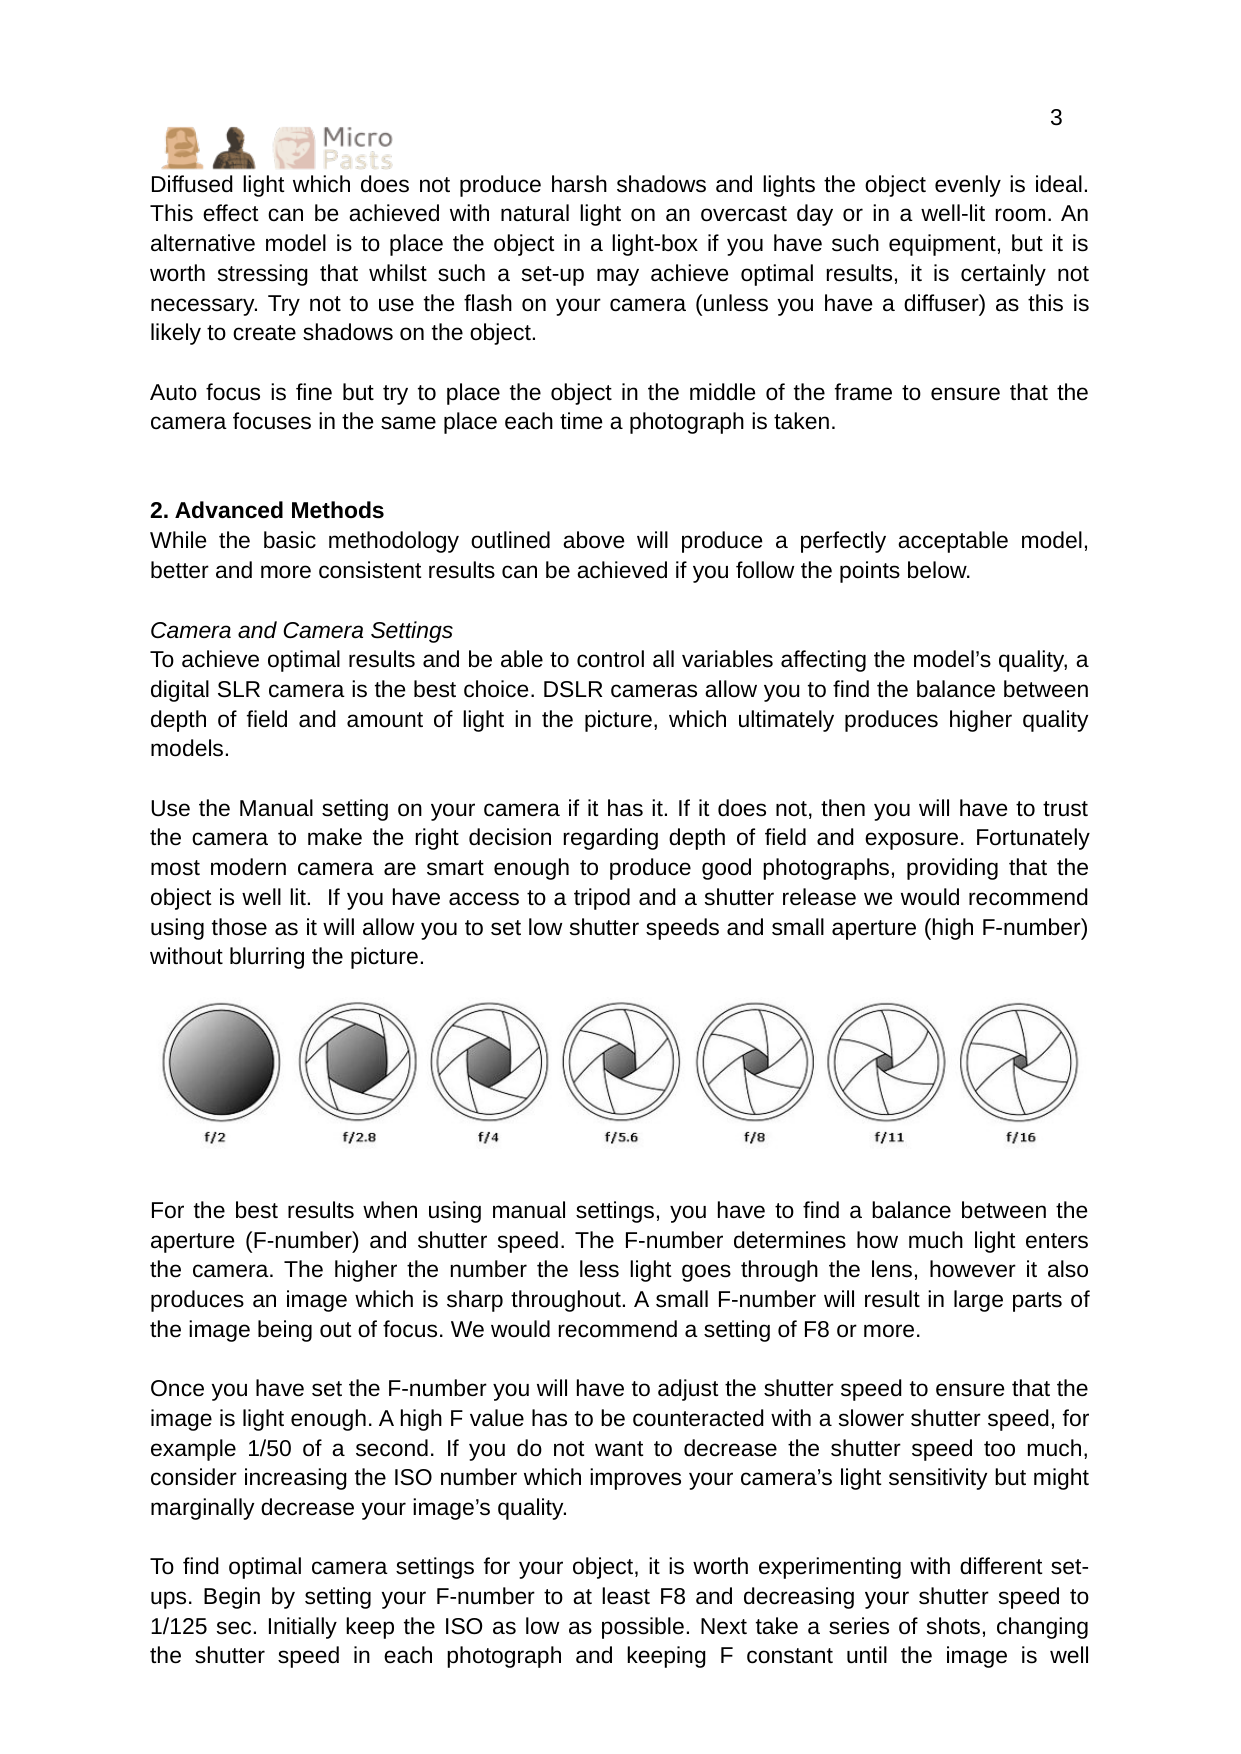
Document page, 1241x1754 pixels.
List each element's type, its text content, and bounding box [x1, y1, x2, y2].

text Diffused light which does not produce harsh shadows and lights the object evenly is ideal. This effect can be achieved with natural light on an overcast day or in a well-lit room. An alternative model is to place the object in a light-box if you have such equipment, but it is worth stressing that whilst such a set-up may achieve optimal results, it is certainly not necessary. Try not to use the flash on your camera (unless you have a diffuser) as this is likely to create shadows on the object. [150, 171, 1090, 346]
text For the best results when using manual settings, you have to find a balance between the aperture (F-number) and shutter speed. The F-number determines how much light enters the camera. The higher the number the less light goes through the lens, however it also produces an image which is sharp throughout. A small F-number will result in large parts of the image being out of focus. We would recommend a setting of F8 or more. [150, 1197, 1090, 1342]
text Camera and Camera Settings [150, 617, 1090, 643]
text 2. Advanced Methods [150, 497, 1090, 524]
text Use the Manual setting on your camera if it has it. If it does not, then you will have to trust the camera to make the right decision regarding depth of field and exposure. Fortunately most modern camera are smart enough to produce good photographs, providing that the object is well lit. If you have access to a tripod and a shutter release we would recommend using those as it will allow you to set low shutter speeds and small aperture (high F-number) without blurring the picture. [150, 795, 1090, 969]
text To find optimal camera settings for your object, it is worth experimenting with different set-ups. Begin by setting your F-number to at least F8 and decreasing your shutter speed to 1/125 sec. Initially keep the ISO as low as possible. Next take a series of shots, changing the shutter speed in each photograph and keeping F constant until the image is well [150, 1553, 1090, 1669]
text Once you have set the F-number you will have to adjust the shutter speed to ensure that the image is light enough. A high F value has to be counteracted with a slower shutter speed, for example 1/50 of a second. If you do not want to decrease the shutter speed too much, consider increasing the ISO number which improves your camera’s light sensitivity but might marginally decrease your image’s quality. [150, 1375, 1090, 1520]
text To achieve optimal results and be able to control all variables affecting the model’s quality, a digital SLR camera is the best choice. DSLR cameras allow you to find the balance between depth of field and amount of light in the picture, which ultimately produces higher quality models. [150, 646, 1090, 762]
picture [150, 972, 1091, 1194]
text While the basic methodology outlined above will produce a perfectly acceptable model, better and more consistent results can be achieved if you follow the points below. [150, 527, 1090, 583]
picture [150, 125, 403, 171]
text Auto focus is fine but try to place the object in the middle of the frame to ensure that the camera focuses in the same place each time a photograph is taken. [150, 378, 1090, 434]
